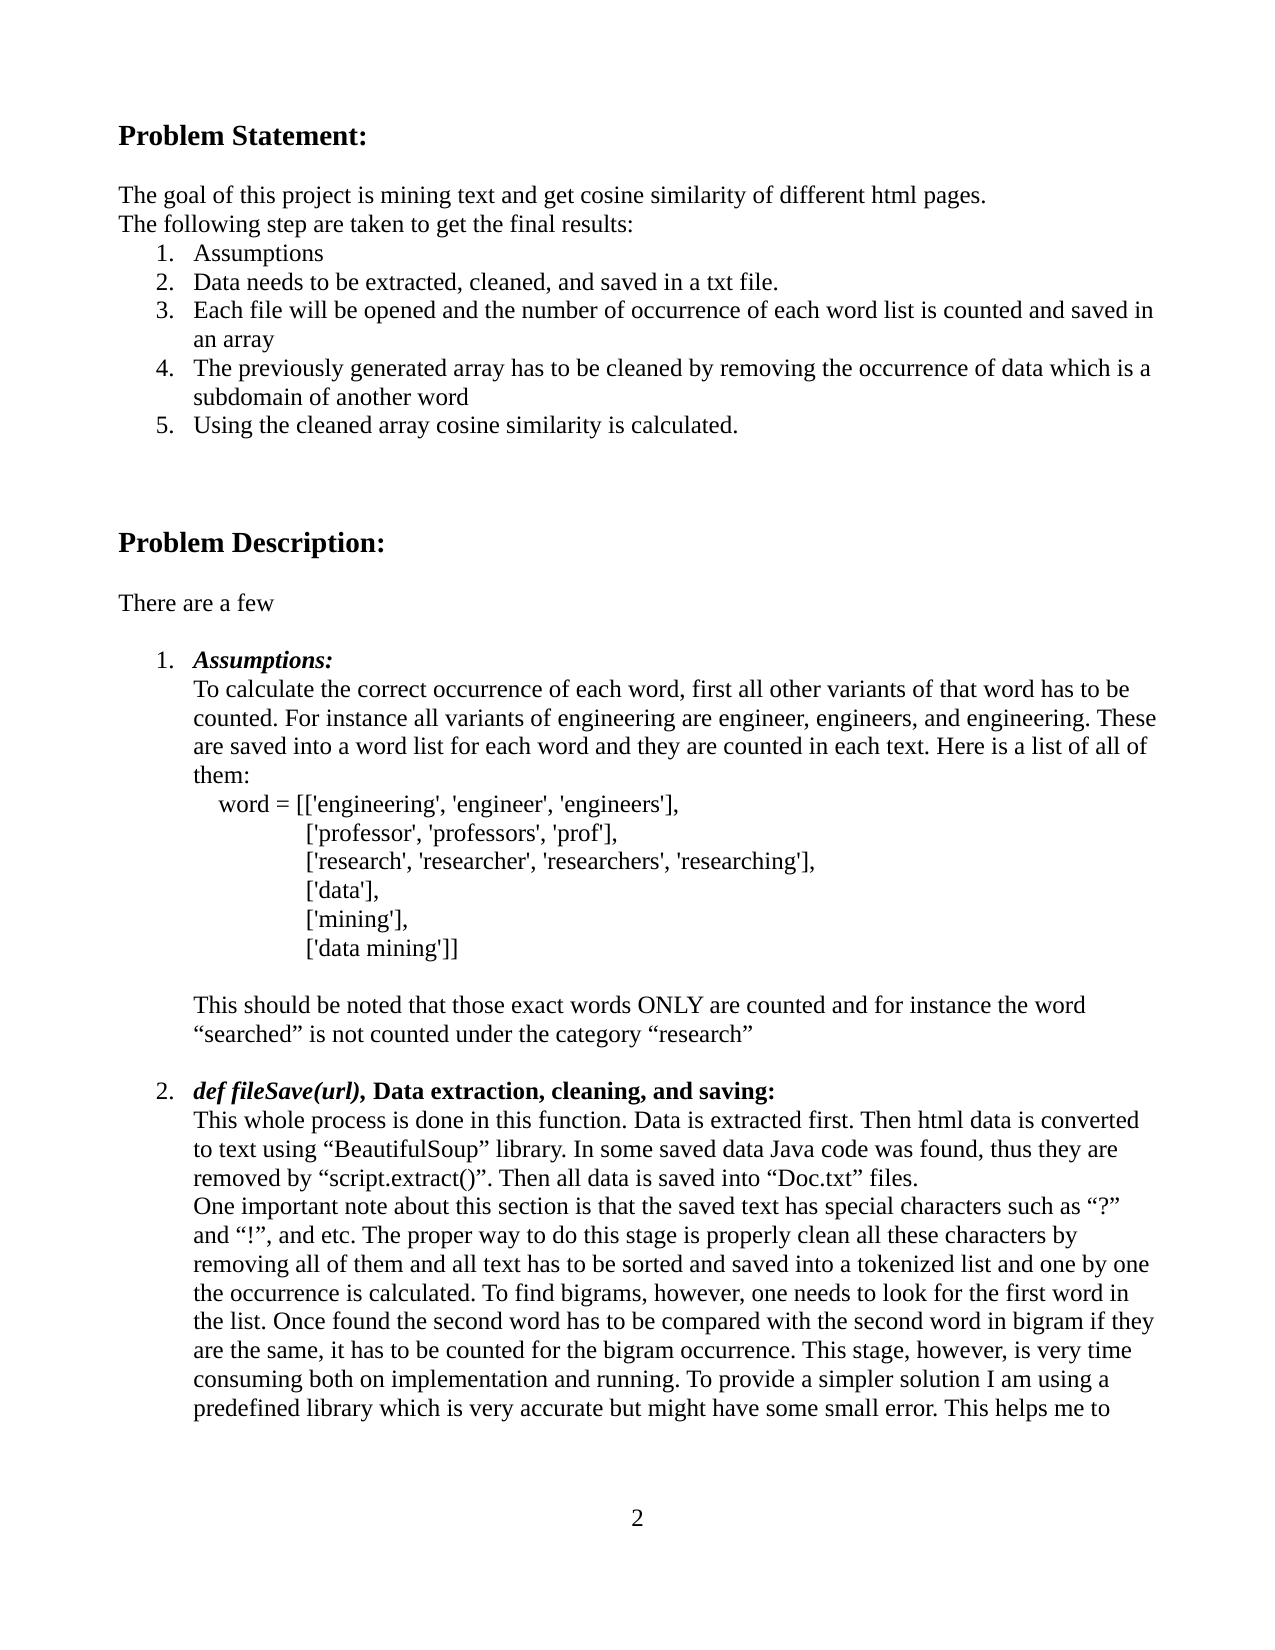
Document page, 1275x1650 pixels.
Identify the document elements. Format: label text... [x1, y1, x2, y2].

text There are a few [118, 588, 1157, 616]
list def fileSave(url), Data extraction, cleaning, and saving: [156, 1076, 1157, 1105]
list Each file will be opened and the number of occurrence of each word list is counted and saved in an array [156, 295, 1157, 353]
list Data needs to be extracted, cleaned, and saved in a txt file. [156, 267, 1157, 295]
list ['research', 'researcher', 'researchers', 'researching'], [156, 846, 1157, 875]
list ['mining'], [156, 904, 1157, 933]
list One important note about this section is that the saved text has special characters such as “?” and “!”, and etc. The proper way to do this stage is properly clean all these characters by removing all of them and all text has to be sorted and saved into a tokenized list and one by one the occurrence is calculated. To find bigrams, however, one needs to look for the first word in the list. Once found the second word has to be compared with the second word in bigram if they are the same, it has to be counted for the bigram occurrence. This stage, however, is very time consuming both on implementation and running. To provide a simpler solution I am using a predefined library which is very accurate but might have some small error. This helps me to [156, 1191, 1157, 1421]
list Assumptions: [156, 645, 1157, 674]
list Assumptions [156, 238, 1157, 267]
text Problem Statement: [118, 118, 1157, 152]
list This should be noted that those exact words ONLY are counted and for instance the word “searched” is not counted under the category “research” [156, 990, 1157, 1048]
list This whole process is done in this function. Data is extracted first. Then html data is converted to text using “BeautifulSoup” library. In some saved data Java code was found, thus they are removed by “script.extract()”. Then all data is saved into “Doc.txt” files. [156, 1105, 1157, 1191]
list ['data'], [156, 875, 1157, 904]
list To calculate the correct occurrence of each word, first all other variants of that word has to be counted. For instance all variants of engineering are engineer, engineers, and engineering. These are saved into a word list for each word and they are counted in each text. Here is a list of all of them: [156, 674, 1157, 789]
list The previously generated array has to be cleaned by removing the occurrence of data which is a subdomain of another word [156, 353, 1157, 410]
list word = [['engineering', 'engineer', 'engineers'], [156, 789, 1157, 818]
text The goal of this project is mining text and get cosine similarity of different html pages. [118, 180, 1157, 209]
text The following step are taken to get the final results: [118, 209, 1157, 238]
list Using the cleaned array cosine similarity is calculated. [156, 410, 1157, 439]
list ['data mining']] [156, 933, 1157, 961]
list ['professor', 'professors', 'prof'], [156, 818, 1157, 846]
text Problem Description: [118, 525, 1157, 559]
